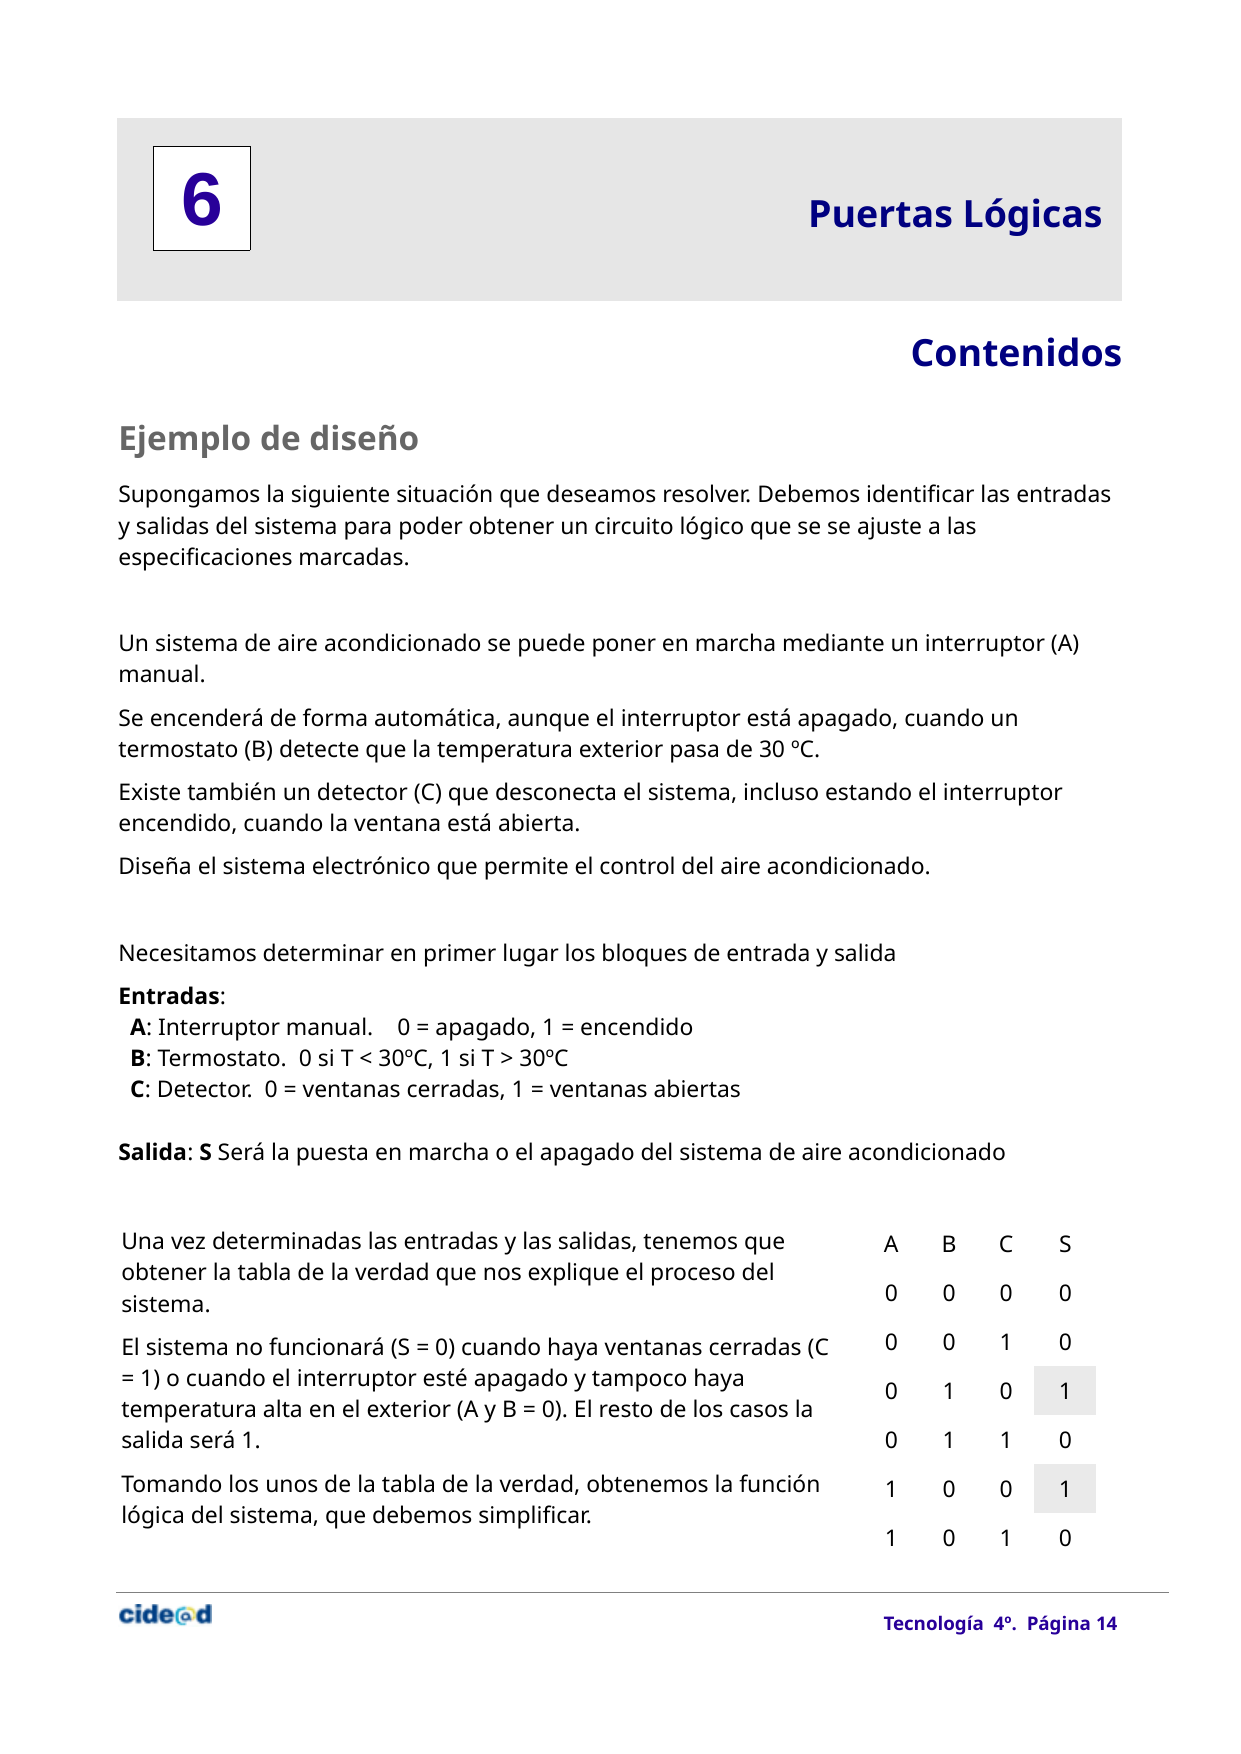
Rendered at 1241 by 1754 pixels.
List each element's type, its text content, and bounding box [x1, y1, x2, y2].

table_cell 0 [920, 1464, 977, 1513]
table_cell 1 [862, 1513, 920, 1562]
table_cell 1 [1034, 1366, 1096, 1415]
table_cell 1 [1034, 1464, 1096, 1513]
table_header S [1034, 1219, 1096, 1268]
table_cell 0 [977, 1464, 1034, 1513]
title Contenidos [118, 326, 1122, 377]
table_header A [862, 1219, 920, 1268]
table_cell 0 [862, 1366, 920, 1415]
table_cell 0 [862, 1415, 920, 1464]
text Entradas: A: Interruptor manual. 0 = apagado, 1 = encendido B: Termostato. 0 si T < 30ºC, 1 si T > 30ºC C: Detector. 0 = ventanas cerradas, 1 = ventanas abiertas Salida: S Será la puesta en marcha o el apagado del sistema de aire acondicionado [118, 979, 1122, 1167]
table_cell 0 [977, 1366, 1034, 1415]
table_cell 0 [977, 1268, 1034, 1317]
table_header [835, 1216, 1123, 1565]
table_header C [977, 1219, 1034, 1268]
table_header B [920, 1219, 977, 1268]
table_cell 1 [920, 1415, 977, 1464]
table_cell 0 [1034, 1317, 1096, 1366]
table_cell 0 [1034, 1415, 1096, 1464]
picture [118, 1604, 212, 1627]
table_cell 0 [862, 1268, 920, 1317]
table_cell 0 [920, 1513, 977, 1562]
table_cell 0 [920, 1317, 977, 1366]
table_cell 0 [1034, 1268, 1096, 1317]
table_cell 0 [920, 1268, 977, 1317]
table_cell 0 [1034, 1513, 1096, 1562]
text Un sistema de aire acondicionado se puede poner en marcha mediante un interruptor (A) manual. [118, 627, 1122, 689]
subtitle Ejemplo de diseño [118, 414, 1122, 460]
text Existe también un detector (C) que desconecta el sistema, incluso estando el interruptor encendido, cuando la ventana está abierta. [118, 776, 1122, 838]
table_cell 0 [862, 1317, 920, 1366]
table_cell 1 [977, 1317, 1034, 1366]
text Supongamos la siguiente situación que deseamos resolver. Debemos identificar las entradas y salidas del sistema para poder obtener un circuito lógico que se se ajuste a las especificaciones marcadas. [118, 478, 1122, 572]
text Necesitamos determinar en primer lugar los bloques de entrada y salida [118, 936, 1122, 968]
text Se encenderá de forma automática, aunque el interruptor está apagado, cuando un termostato (B) detecte que la temperatura exterior pasa de 30 ºC. [118, 701, 1122, 764]
table_header Una vez determinadas las entradas y las salidas, tenemos que obtener la tabla de la verdad que nos explique el proceso del sistema. El sistema no funcionará (S = 0) cuando haya ventanas cerradas (C = 1) o cuando el interruptor esté apagado y tampoco haya temperatura alta en el exterior (A y B = 0). El resto de los casos la salida será 1. Tomando los unos de la tabla de la verdad, obtenemos la función lógica del sistema, que debemos simplificar. [118, 1216, 835, 1565]
table_cell 1 [977, 1513, 1034, 1562]
table_cell 1 [920, 1366, 977, 1415]
table_cell 1 [977, 1415, 1034, 1464]
table_cell 1 [862, 1464, 920, 1513]
text Diseña el sistema electrónico que permite el control del aire acondicionado. [118, 850, 1122, 881]
